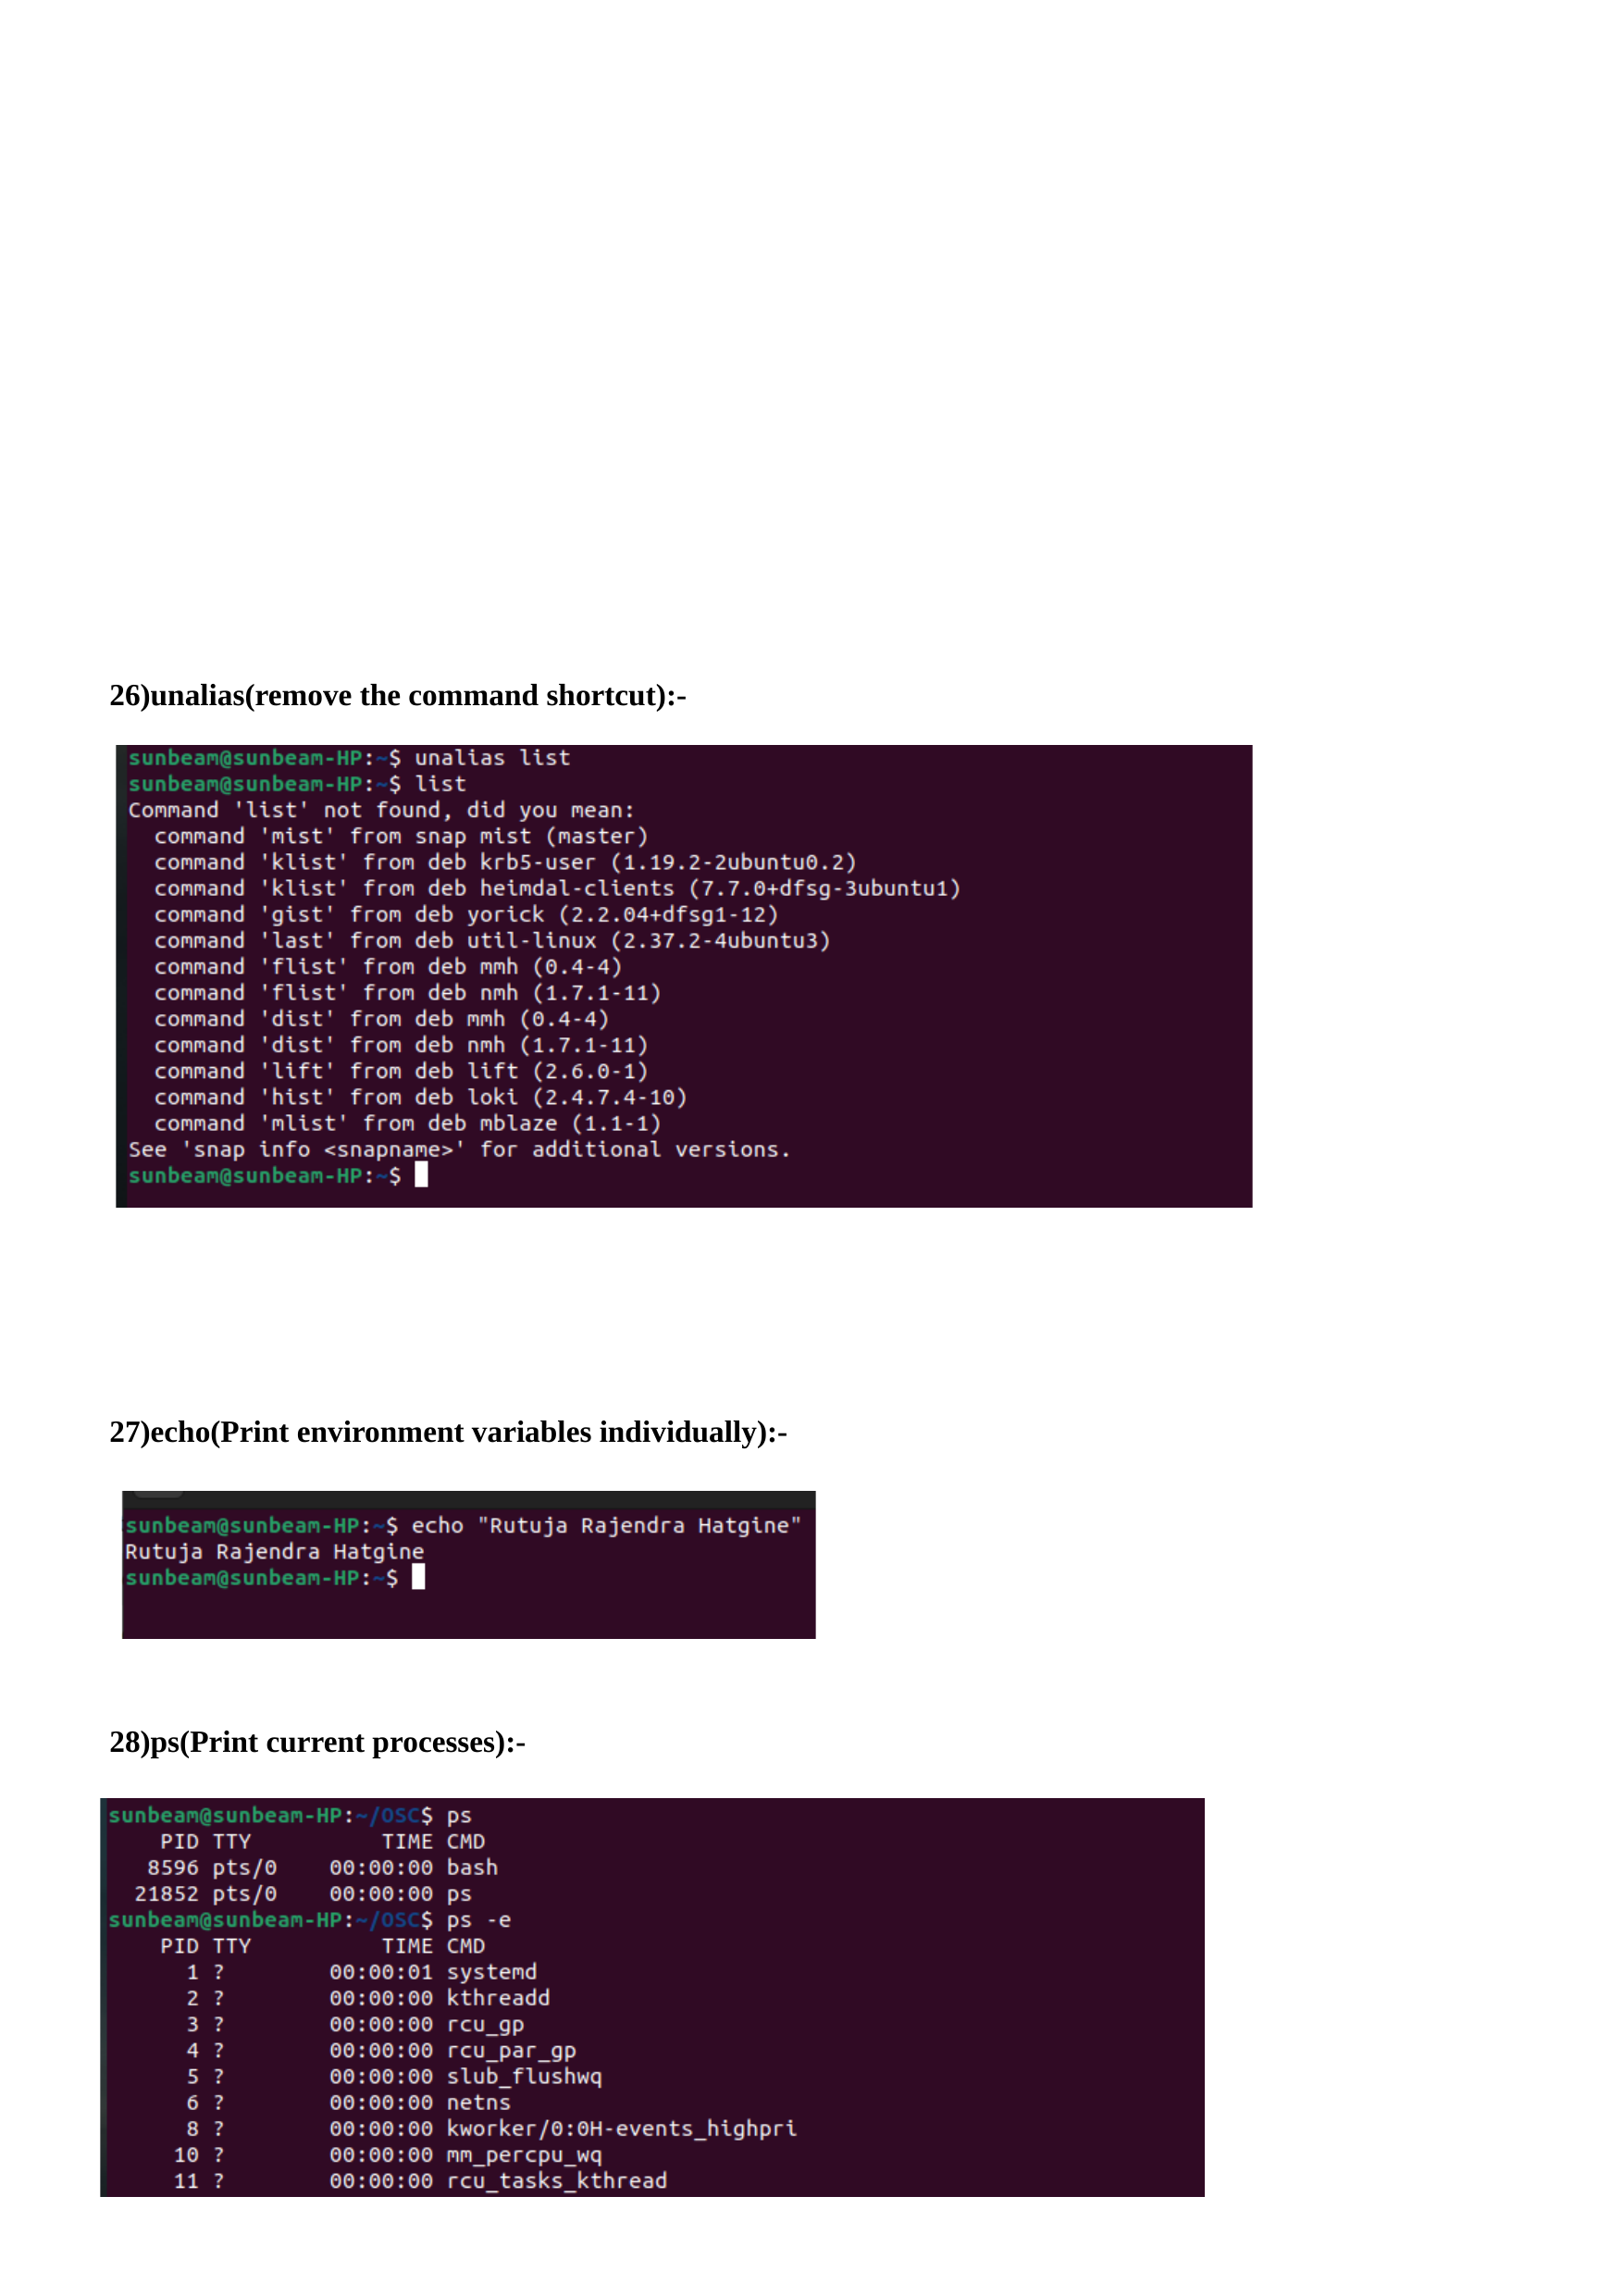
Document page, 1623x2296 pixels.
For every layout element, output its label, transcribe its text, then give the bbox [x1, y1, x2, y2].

text 28)ps(Print current processes):- [109, 1723, 1514, 1759]
picture [100, 1798, 1205, 2197]
text 27)echo(Print environment variables individually):- [109, 1413, 1514, 1448]
picture [116, 745, 1253, 1208]
text 26)unalias(remove the command shortcut):- [109, 676, 1514, 713]
picture [121, 1491, 816, 1639]
